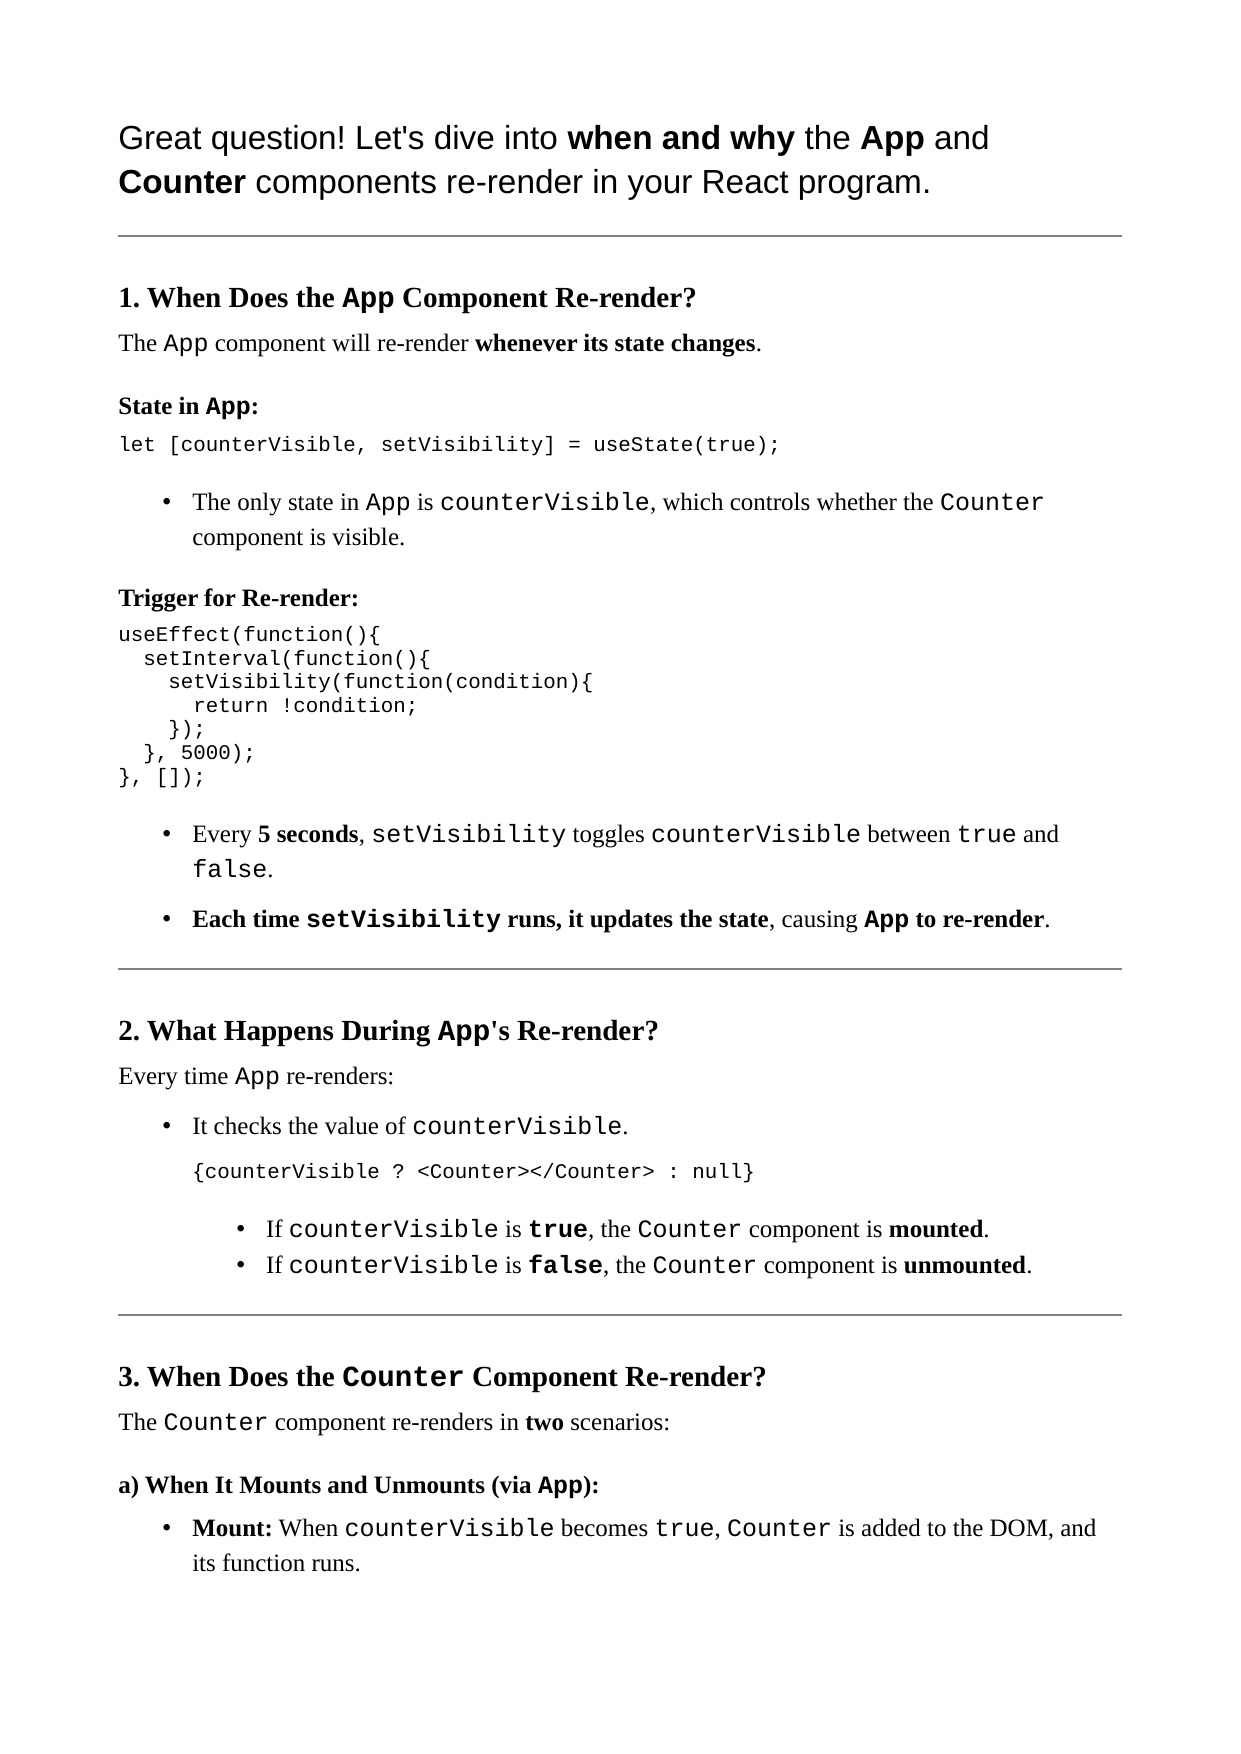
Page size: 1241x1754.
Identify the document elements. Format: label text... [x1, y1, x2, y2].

text Every time App re-renders: [118, 1061, 1122, 1092]
subtitle a) When It Mounts and Unmounts (via App): [118, 1470, 1122, 1501]
subtitle State in App: [118, 391, 1122, 422]
subtitle 1. When Does the App Component Re-render? [118, 280, 1122, 316]
list Mount: When counterVisible becomes true, Counter is added to the DOM, and its function runs. [162, 1513, 1122, 1577]
subtitle 2. What Happens During App's Re-render? [118, 1013, 1122, 1049]
subtitle Trigger for Re-render: [118, 583, 1122, 611]
text setVisibility(function(condition){ [118, 671, 1122, 695]
text }, []); [118, 766, 1122, 789]
text let [counterVisible, setVisibility] = useState(true); [118, 434, 1122, 458]
text The Counter component re-renders in two scenarios: [118, 1407, 1122, 1438]
subtitle 3. When Does the Counter Component Re-render? [118, 1359, 1122, 1395]
text setInterval(function(){ [118, 647, 1122, 671]
list It checks the value of counterVisible. [162, 1111, 1122, 1142]
list Every 5 seconds, setVisibility toggles counterVisible between true and false. [162, 819, 1122, 885]
text The App component will re-render whenever its state changes. [118, 328, 1122, 359]
list If counterVisible is true, the Counter component is mounted. [236, 1214, 1122, 1245]
list {counterVisible ? <Counter></Counter> : null} [162, 1161, 1122, 1185]
list The only state in App is counterVisible, which controls whether the Counter component is visible. [162, 487, 1122, 551]
text }, 5000); [118, 742, 1122, 766]
text }); [118, 718, 1122, 742]
text useEffect(function(){ [118, 624, 1122, 647]
list If counterVisible is false, the Counter component is unmounted. [236, 1250, 1122, 1281]
text return !condition; [118, 695, 1122, 718]
text Great question! Let's dive into when and why the App and Counter components re-render in your React program. [118, 118, 1122, 201]
list Each time setVisibility runs, it updates the state, causing App to re-render. [162, 904, 1122, 935]
